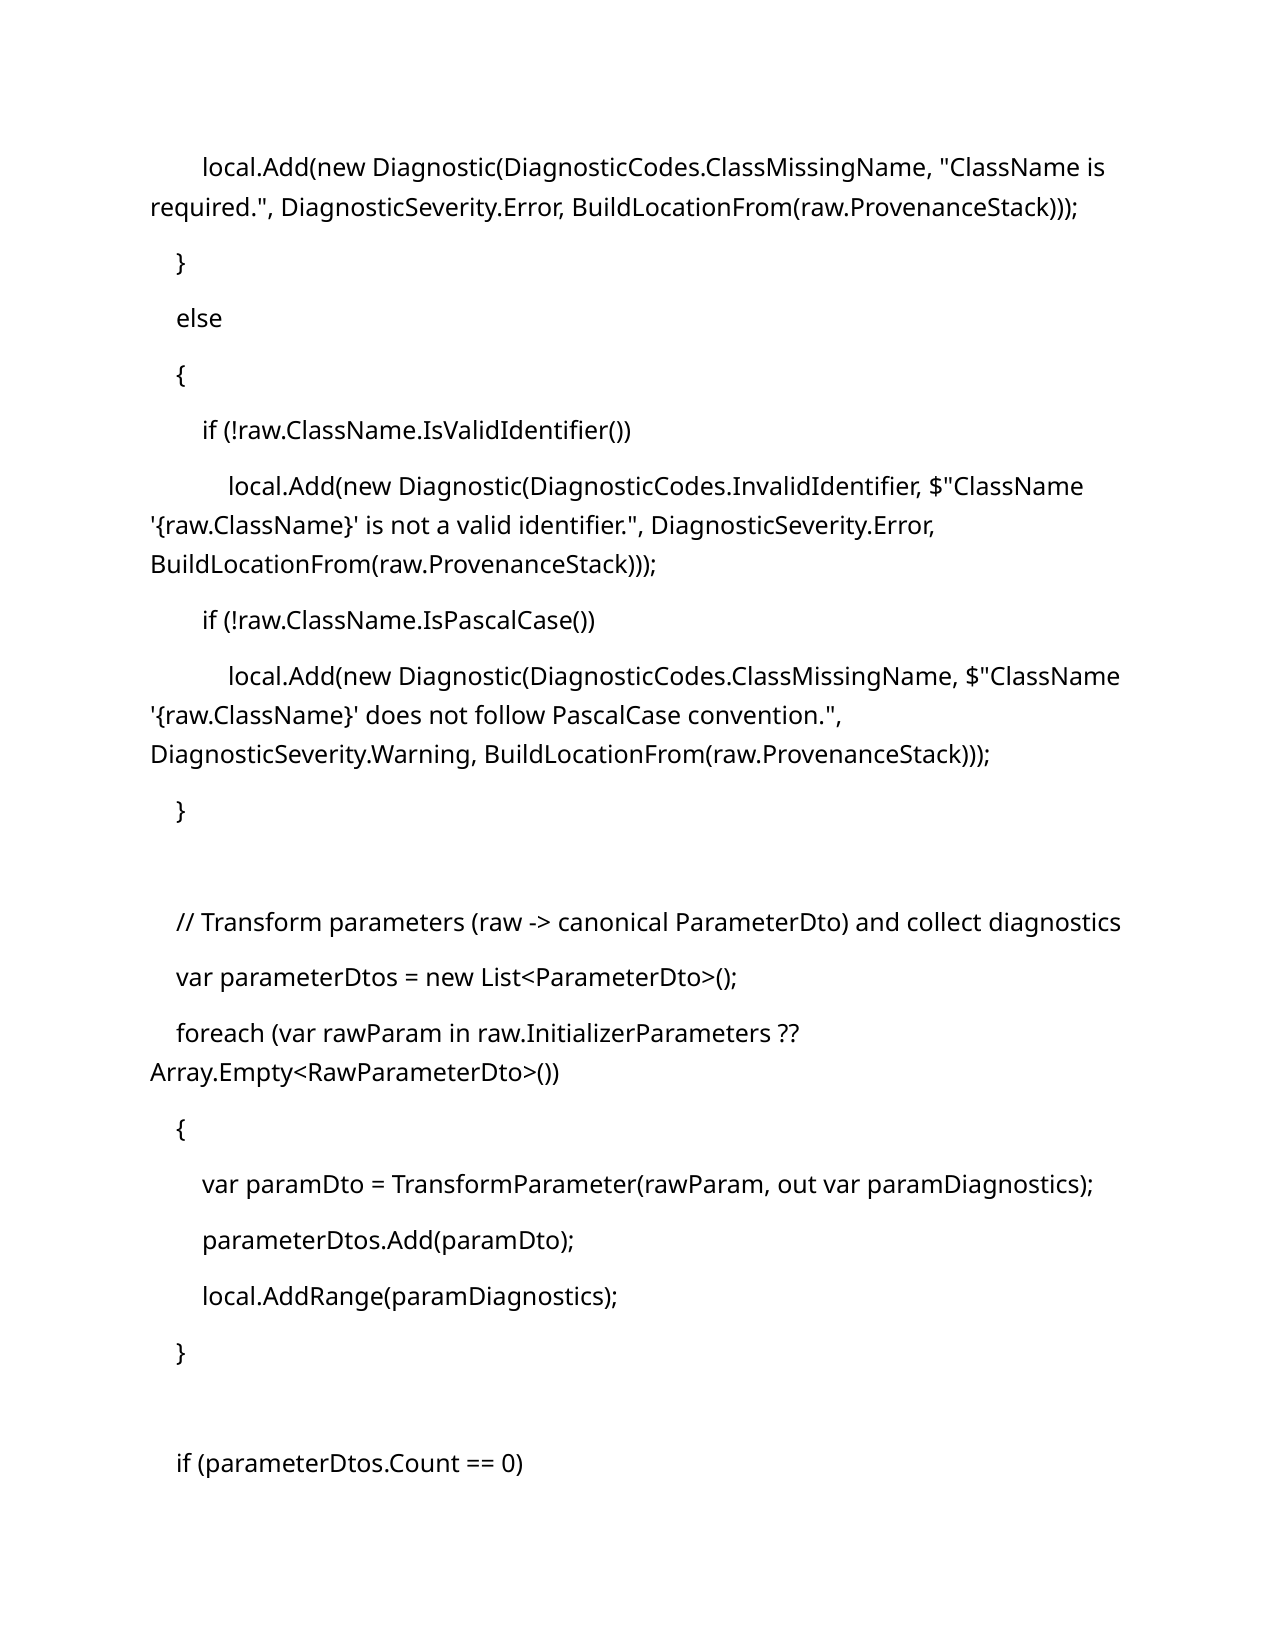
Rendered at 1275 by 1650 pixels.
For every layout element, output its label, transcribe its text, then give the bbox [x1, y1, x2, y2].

text } [150, 792, 1125, 827]
text parameterDtos.Add(paramDto); [150, 1222, 1125, 1257]
text local.Add(new Diagnostic(DiagnosticCodes.ClassMissingName, $"ClassName '{raw.ClassName}' does not follow PascalCase convention.", DiagnosticSeverity.Warning, BuildLocationFrom(raw.ProvenanceStack))); [150, 658, 1125, 771]
text if (!raw.ClassName.IsValidIdentifier()) [150, 412, 1125, 447]
text var parameterDtos = new List<ParameterDto>(); [150, 960, 1125, 994]
text } [150, 1334, 1125, 1368]
text foreach (var rawParam in raw.InitializerParameters ?? Array.Empty<RawParameterDto>()) [150, 1016, 1125, 1089]
text local.Add(new Diagnostic(DiagnosticCodes.InvalidIdentifier, $"ClassName '{raw.ClassName}' is not a valid identifier.", DiagnosticSeverity.Error, BuildLocationFrom(raw.ProvenanceStack))); [150, 468, 1125, 581]
text var paramDto = TransformParameter(rawParam, out var paramDiagnostics); [150, 1167, 1125, 1201]
text if (!raw.ClassName.IsPascalCase()) [150, 602, 1125, 637]
text { [150, 357, 1125, 391]
text else [150, 301, 1125, 335]
text local.AddRange(paramDiagnostics); [150, 1278, 1125, 1312]
text // Transform parameters (raw -> canonical ParameterDto) and collect diagnostics [150, 904, 1125, 938]
text { [150, 1111, 1125, 1145]
text if (parameterDtos.Count == 0) [150, 1446, 1125, 1480]
text local.Add(new Diagnostic(DiagnosticCodes.ClassMissingName, "ClassName is required.", DiagnosticSeverity.Error, BuildLocationFrom(raw.ProvenanceStack))); [150, 150, 1125, 223]
text } [150, 245, 1125, 279]
